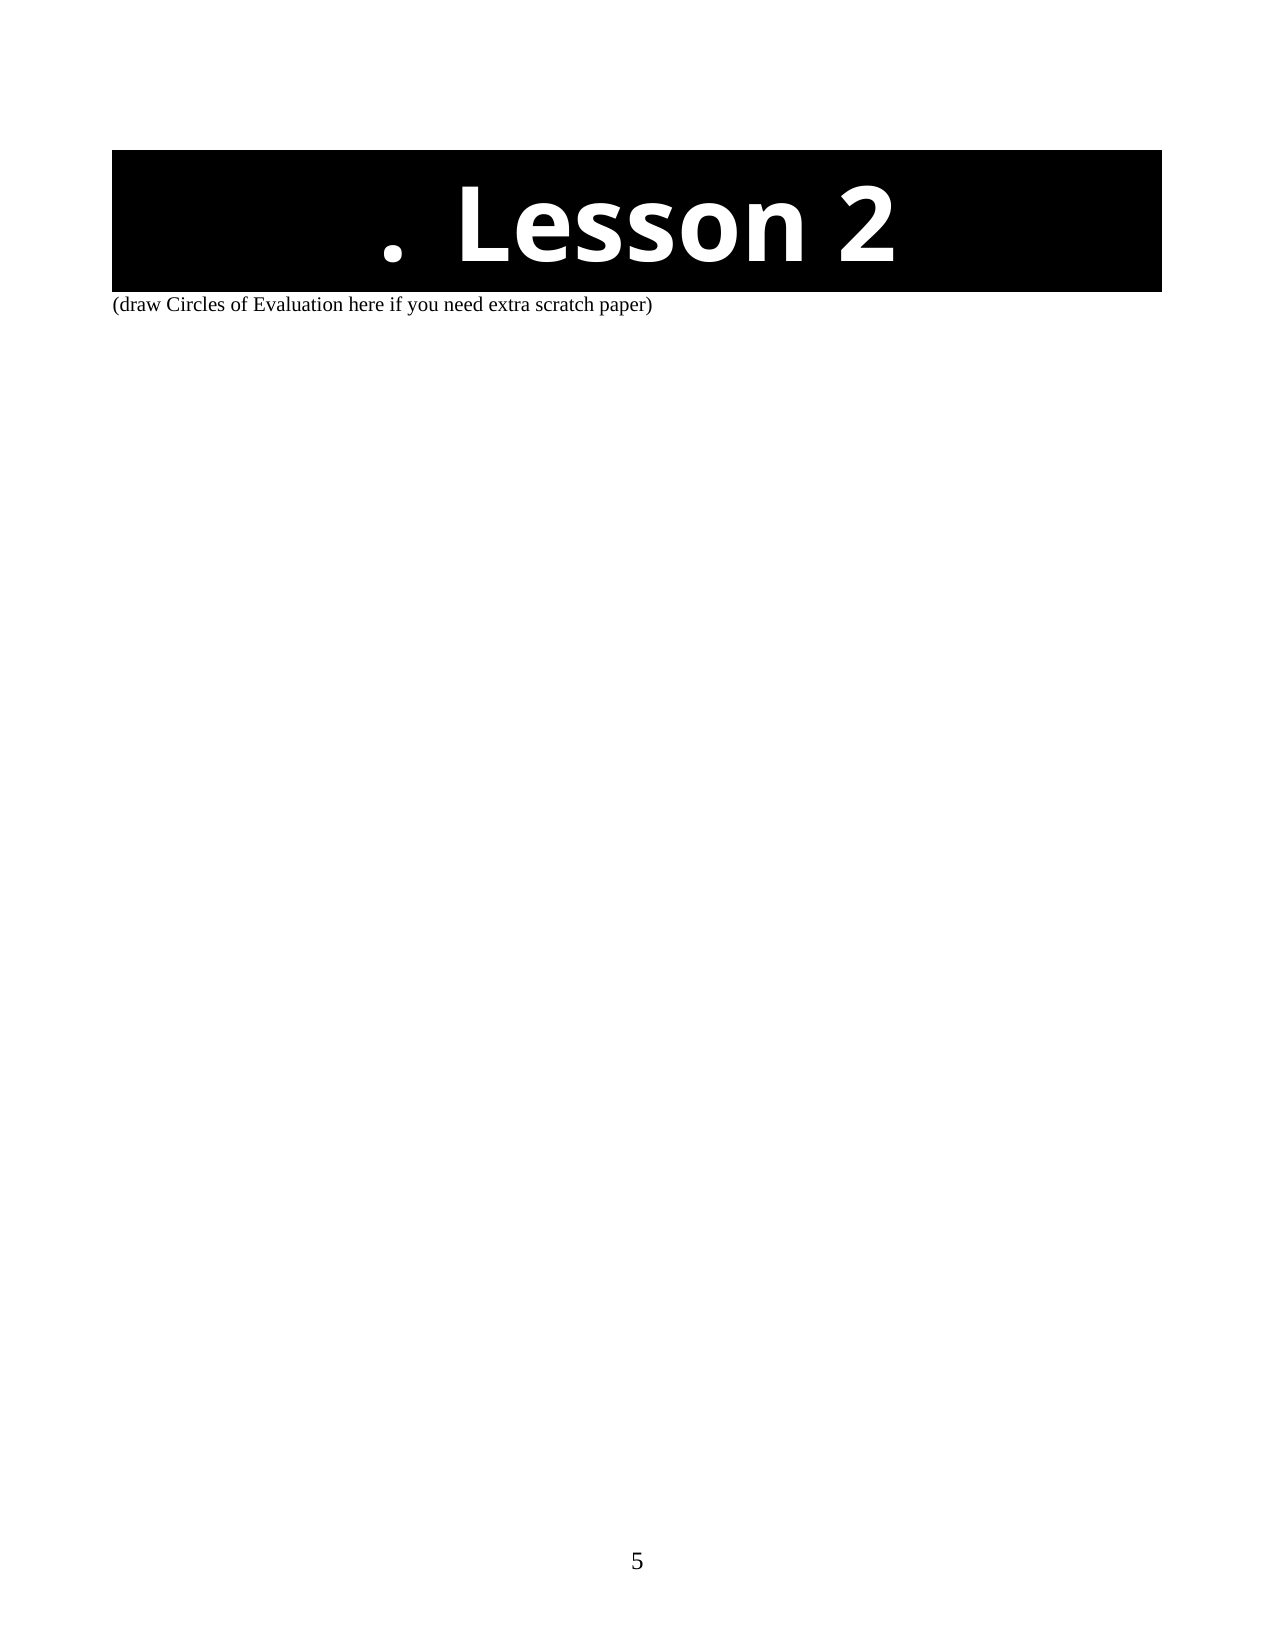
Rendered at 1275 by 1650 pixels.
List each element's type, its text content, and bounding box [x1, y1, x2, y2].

subtitle Lesson 2 [112, 150, 1162, 292]
text (draw Circles of Evaluation here if you need extra scratch paper) [112, 292, 1162, 316]
